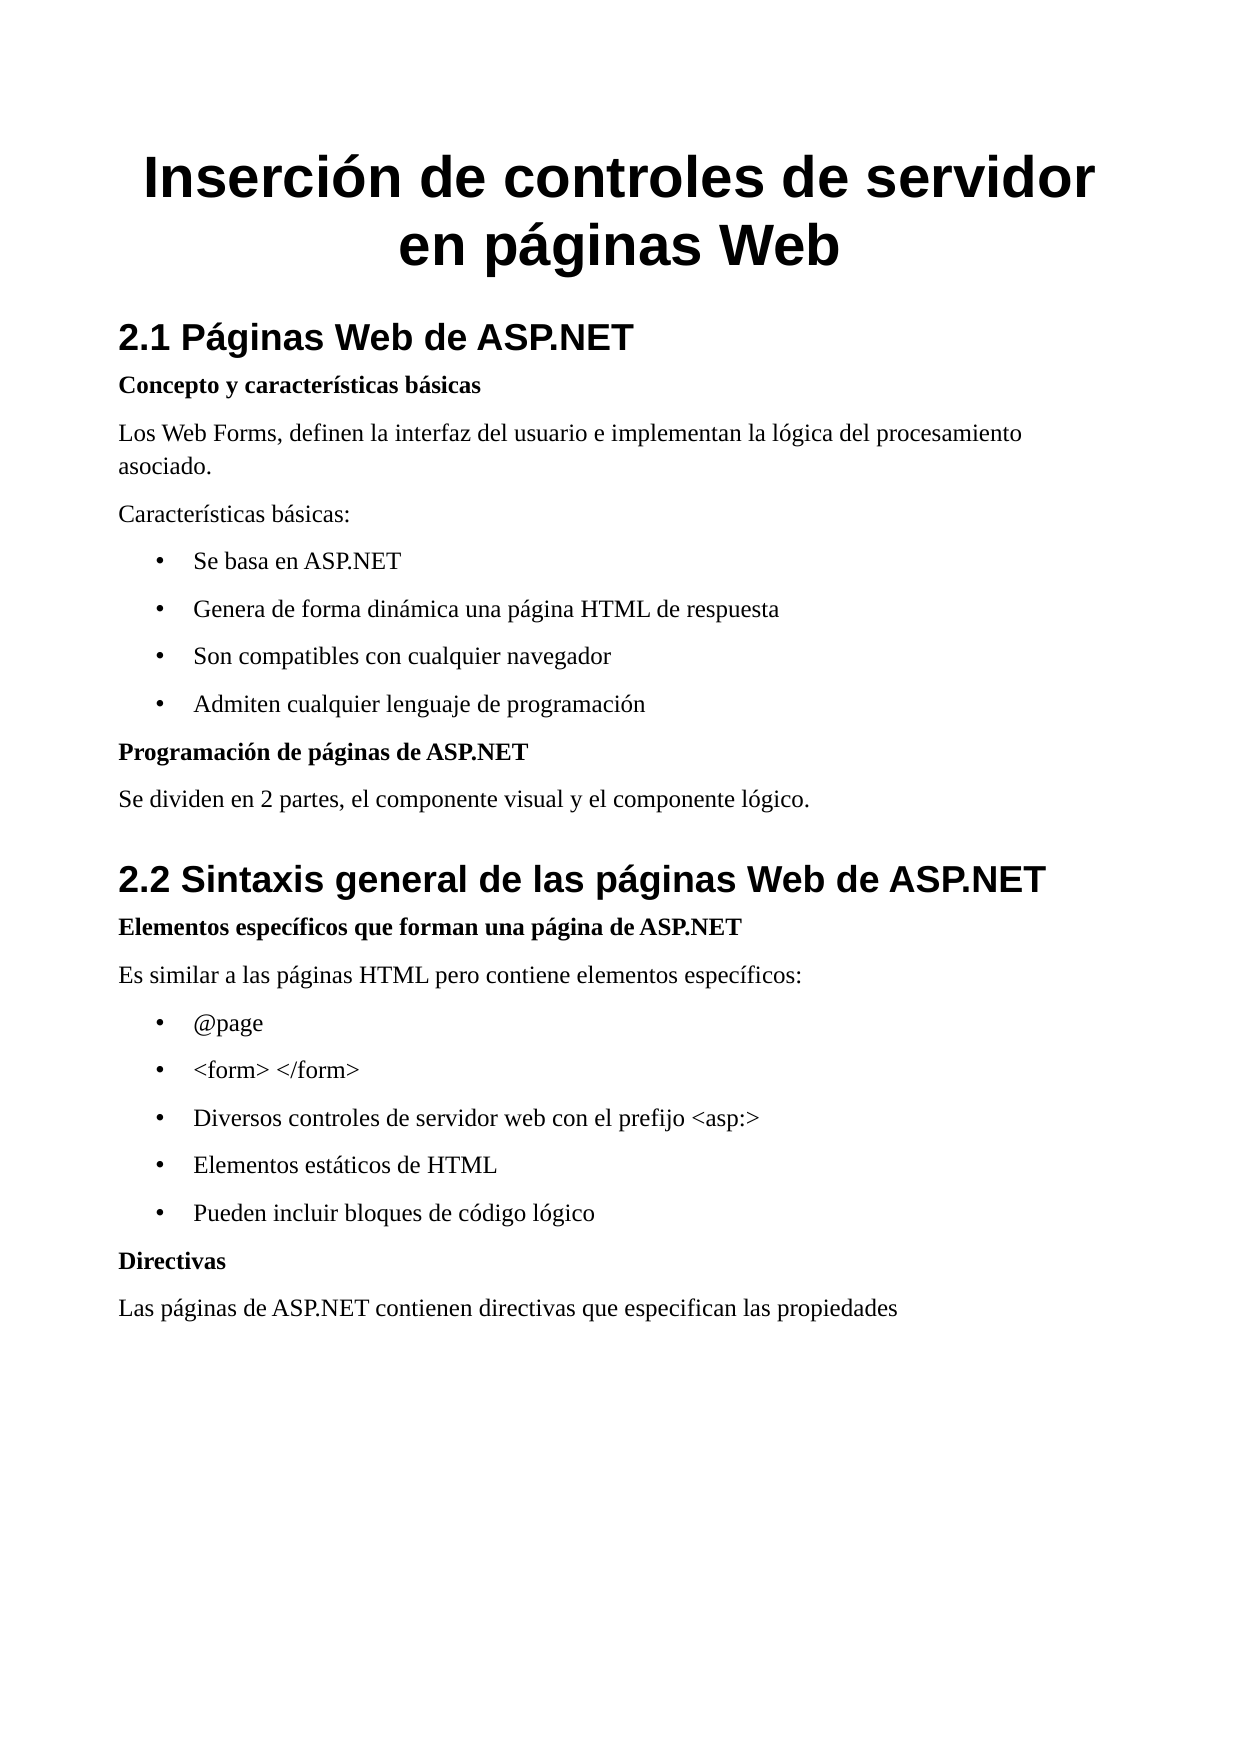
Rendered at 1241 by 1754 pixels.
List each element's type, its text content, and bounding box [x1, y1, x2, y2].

subtitle 2.2 Sintaxis general de las páginas Web de ASP.NET [118, 857, 1122, 900]
list Elementos estáticos de HTML [156, 1151, 1122, 1179]
text Elementos específicos que forman una página de ASP.NET [118, 912, 1122, 941]
list @page [156, 1008, 1122, 1036]
list Admiten cualquier lenguaje de programación [156, 689, 1122, 718]
list Se basa en ASP.NET [156, 546, 1122, 575]
text Características básicas: [118, 499, 1122, 527]
text Se dividen en 2 partes, el componente visual y el componente lógico. [118, 784, 1122, 813]
subtitle 2.1 Páginas Web de ASP.NET [118, 315, 1122, 358]
text Directivas [118, 1246, 1122, 1274]
text Los Web Forms, definen la interfaz del usuario e implementan la lógica del procesamiento asociado. [118, 418, 1122, 480]
list Pueden incluir bloques de código lógico [156, 1198, 1122, 1227]
text Programación de páginas de ASP.NET [118, 737, 1122, 765]
text Las páginas de ASP.NET contienen directivas que especifican las propiedades [118, 1293, 1122, 1322]
title Inserción de controles de servidor en páginas Web [118, 143, 1122, 277]
text Concepto y características básicas [118, 370, 1122, 399]
text Es similar a las páginas HTML pero contiene elementos específicos: [118, 960, 1122, 989]
list Son compatibles con cualquier navegador [156, 641, 1122, 670]
list <form> </form> [156, 1055, 1122, 1084]
list Diversos controles de servidor web con el prefijo <asp:> [156, 1103, 1122, 1132]
list Genera de forma dinámica una página HTML de respuesta [156, 594, 1122, 623]
